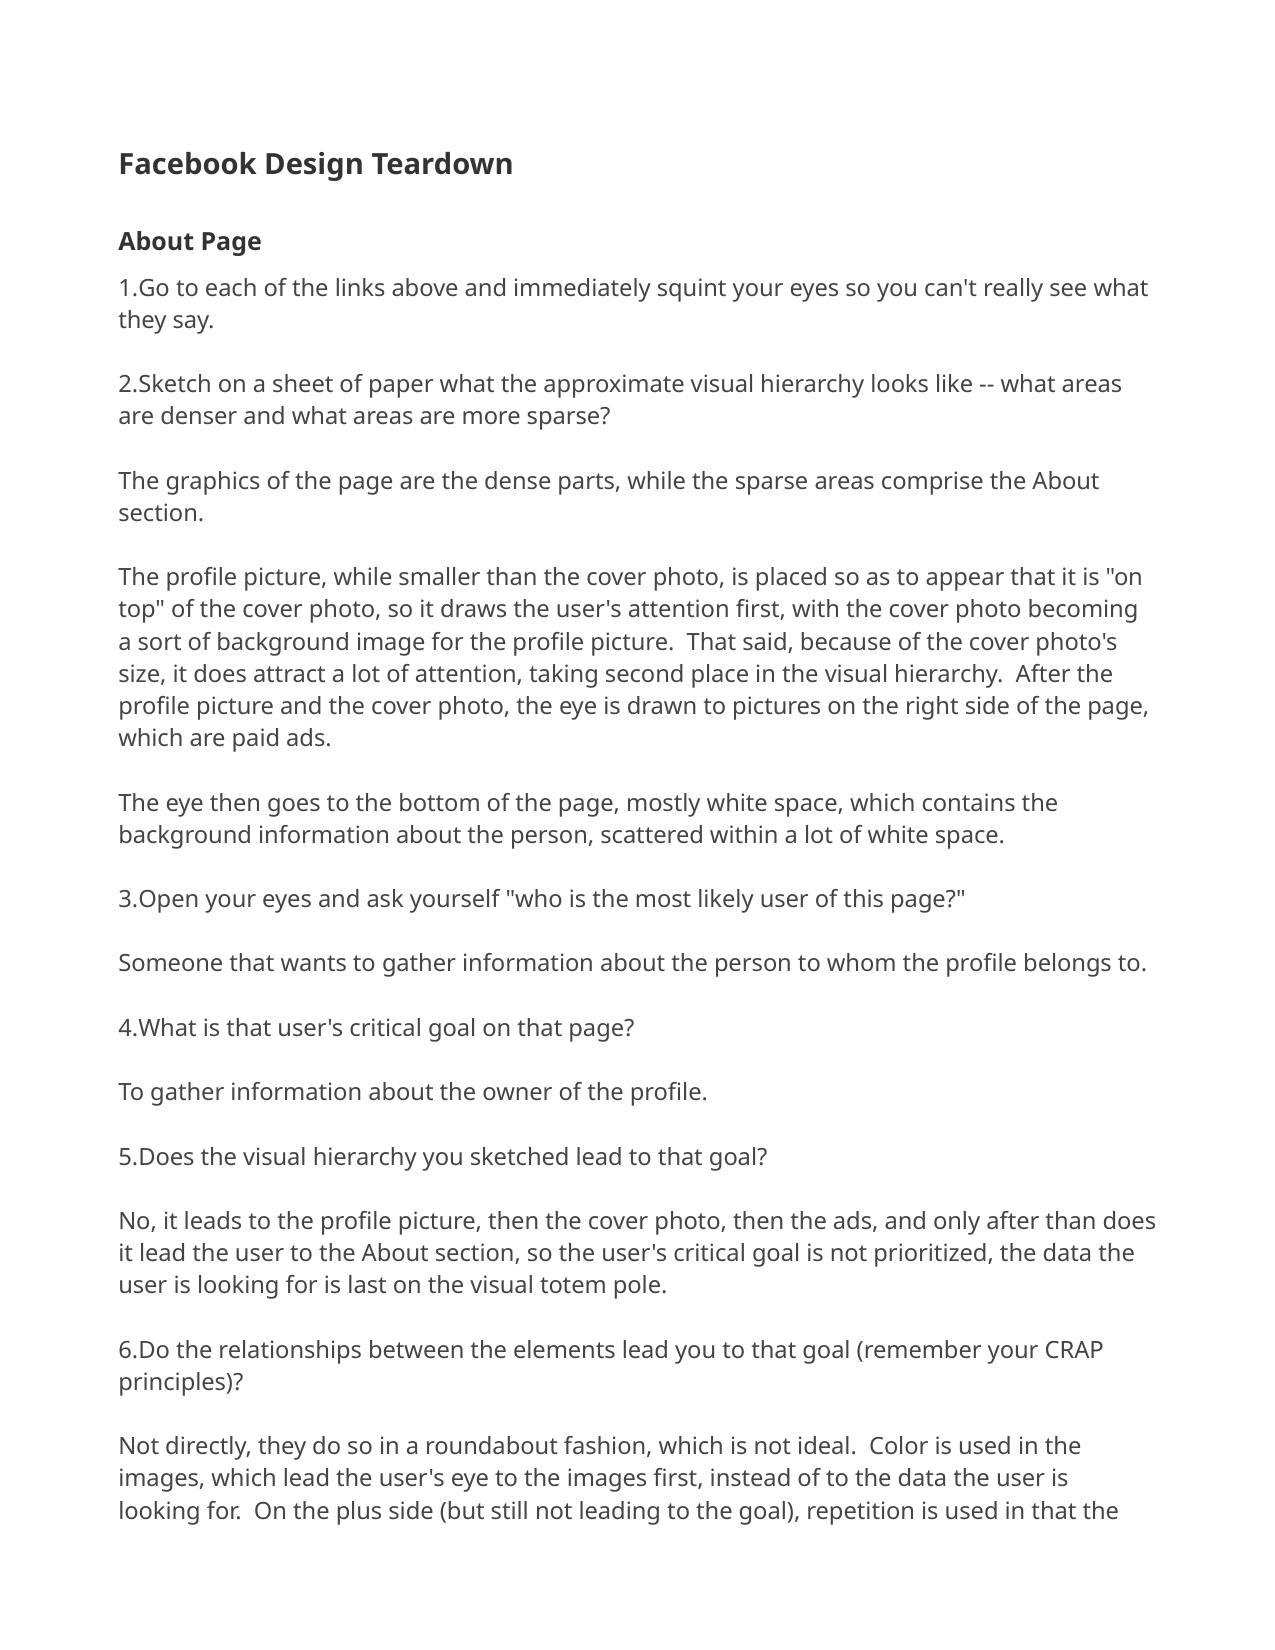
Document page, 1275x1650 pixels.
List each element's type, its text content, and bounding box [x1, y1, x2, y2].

list Does the visual hierarchy you sketched lead to that goal? [118, 1140, 1157, 1172]
text To gather information about the owner of the profile. [118, 1075, 1157, 1107]
list Go to each of the links above and immediately squint your eyes so you can't really see what they say. [118, 271, 1157, 335]
list Sketch on a sheet of paper what the approximate visual hierarchy looks like -- what areas are denser and what areas are more sparse? [118, 367, 1157, 432]
text No, it leads to the profile picture, then the cover photo, then the ads, and only after than does it lead the user to the About section, so the user's critical goal is not prioritized, the data the user is looking for is last on the visual totem pole. [118, 1204, 1157, 1301]
text Someone that wants to gather information about the person to whom the profile belongs to. [118, 947, 1157, 979]
text The eye then goes to the bottom of the page, mostly white space, which contains the background information about the person, scattered within a lot of white space. [118, 786, 1157, 850]
list Open your eyes and ask yourself "who is the most likely user of this page?" [118, 882, 1157, 914]
list Do the relationships between the elements lead you to that goal (remember your CRAP principles)? [118, 1333, 1157, 1397]
text Not directly, they do so in a roundabout fashion, which is not ideal. Color is used in the images, which lead the user's eye to the images first, instead of to the data the user is looking for. On the plus side (but still not leading to the goal), repetition is used in that the [118, 1429, 1157, 1526]
text About Page [118, 195, 1157, 258]
text The profile picture, while smaller than the cover photo, is placed so as to appear that it is "on top" of the cover photo, so it draws the user's attention first, with the cover photo becoming a sort of background image for the profile picture. That said, because of the cover photo's size, it does attract a lot of attention, taking second place in the visual hierarchy. After the profile picture and the cover photo, the eye is drawn to pictures on the right side of the page, which are paid ads. [118, 560, 1157, 753]
list What is that user's critical goal on that page? [118, 1011, 1157, 1043]
subtitle Facebook Design Teardown [118, 143, 1157, 183]
text The graphics of the page are the dense parts, while the sparse areas comprise the About section. [118, 464, 1157, 528]
